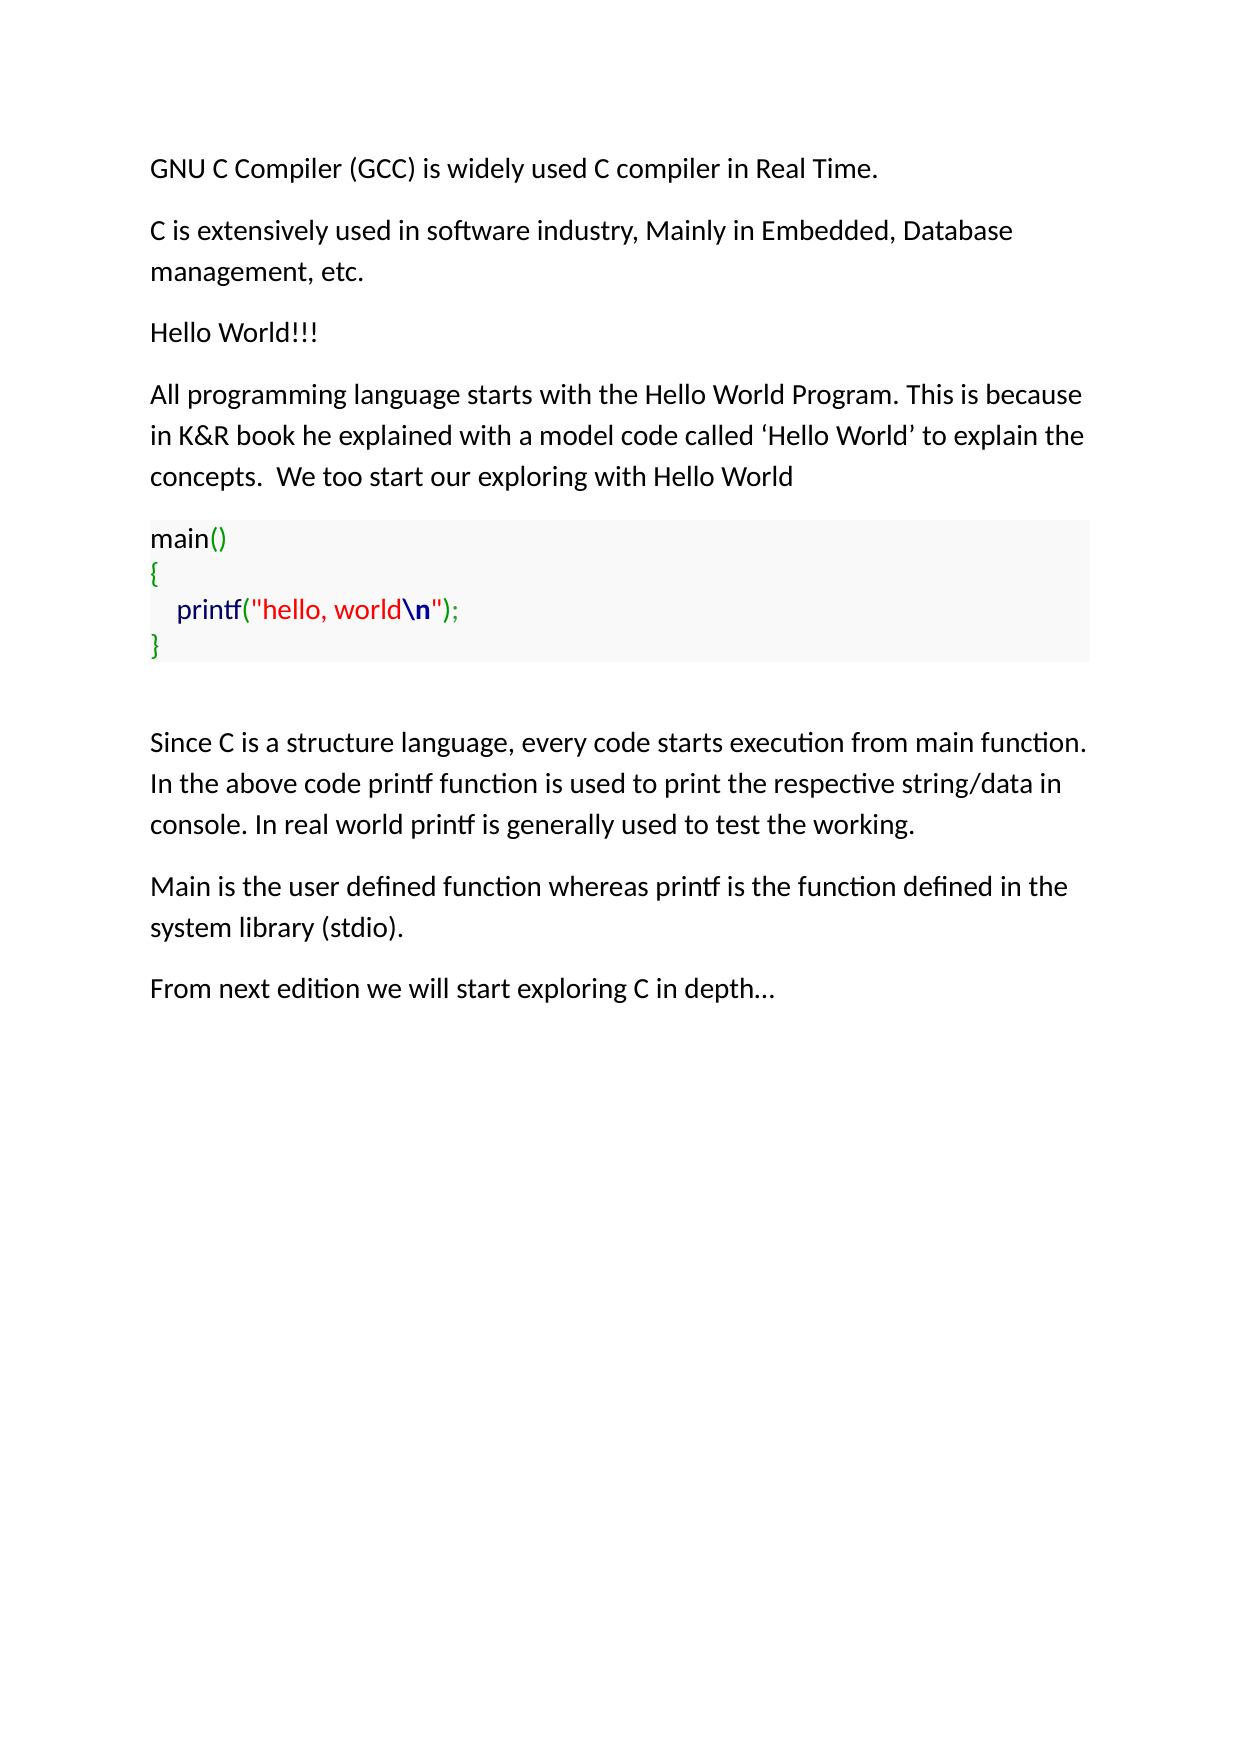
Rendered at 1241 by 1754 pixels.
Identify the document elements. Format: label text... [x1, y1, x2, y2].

text From next edition we will start exploring C in depth… [150, 971, 1090, 1006]
text printf("hello, world\n"); [150, 591, 1090, 627]
text Since C is a structure language, every code starts execution from main function. In the above code printf function is used to print the respective string/data in console. In real world printf is generally used to test the working. [150, 724, 1090, 842]
text main() [150, 520, 1090, 556]
text { [150, 556, 1090, 591]
text } [150, 627, 1090, 662]
text GNU C Compiler (GCC) is widely used C compiler in Real Time. [150, 150, 1090, 186]
text Main is the user defined function whereas printf is the function defined in the system library (stdio). [150, 868, 1090, 944]
text All programming language starts with the Hello World Program. This is because in K&R book he explained with a model code called ‘Hello World’ to explain the concepts. We too start our exploring with Hello World [150, 376, 1090, 494]
text C is extensively used in software industry, Mainly in Embedded, Database management, etc. [150, 212, 1090, 288]
text Hello World!!! [150, 314, 1090, 350]
